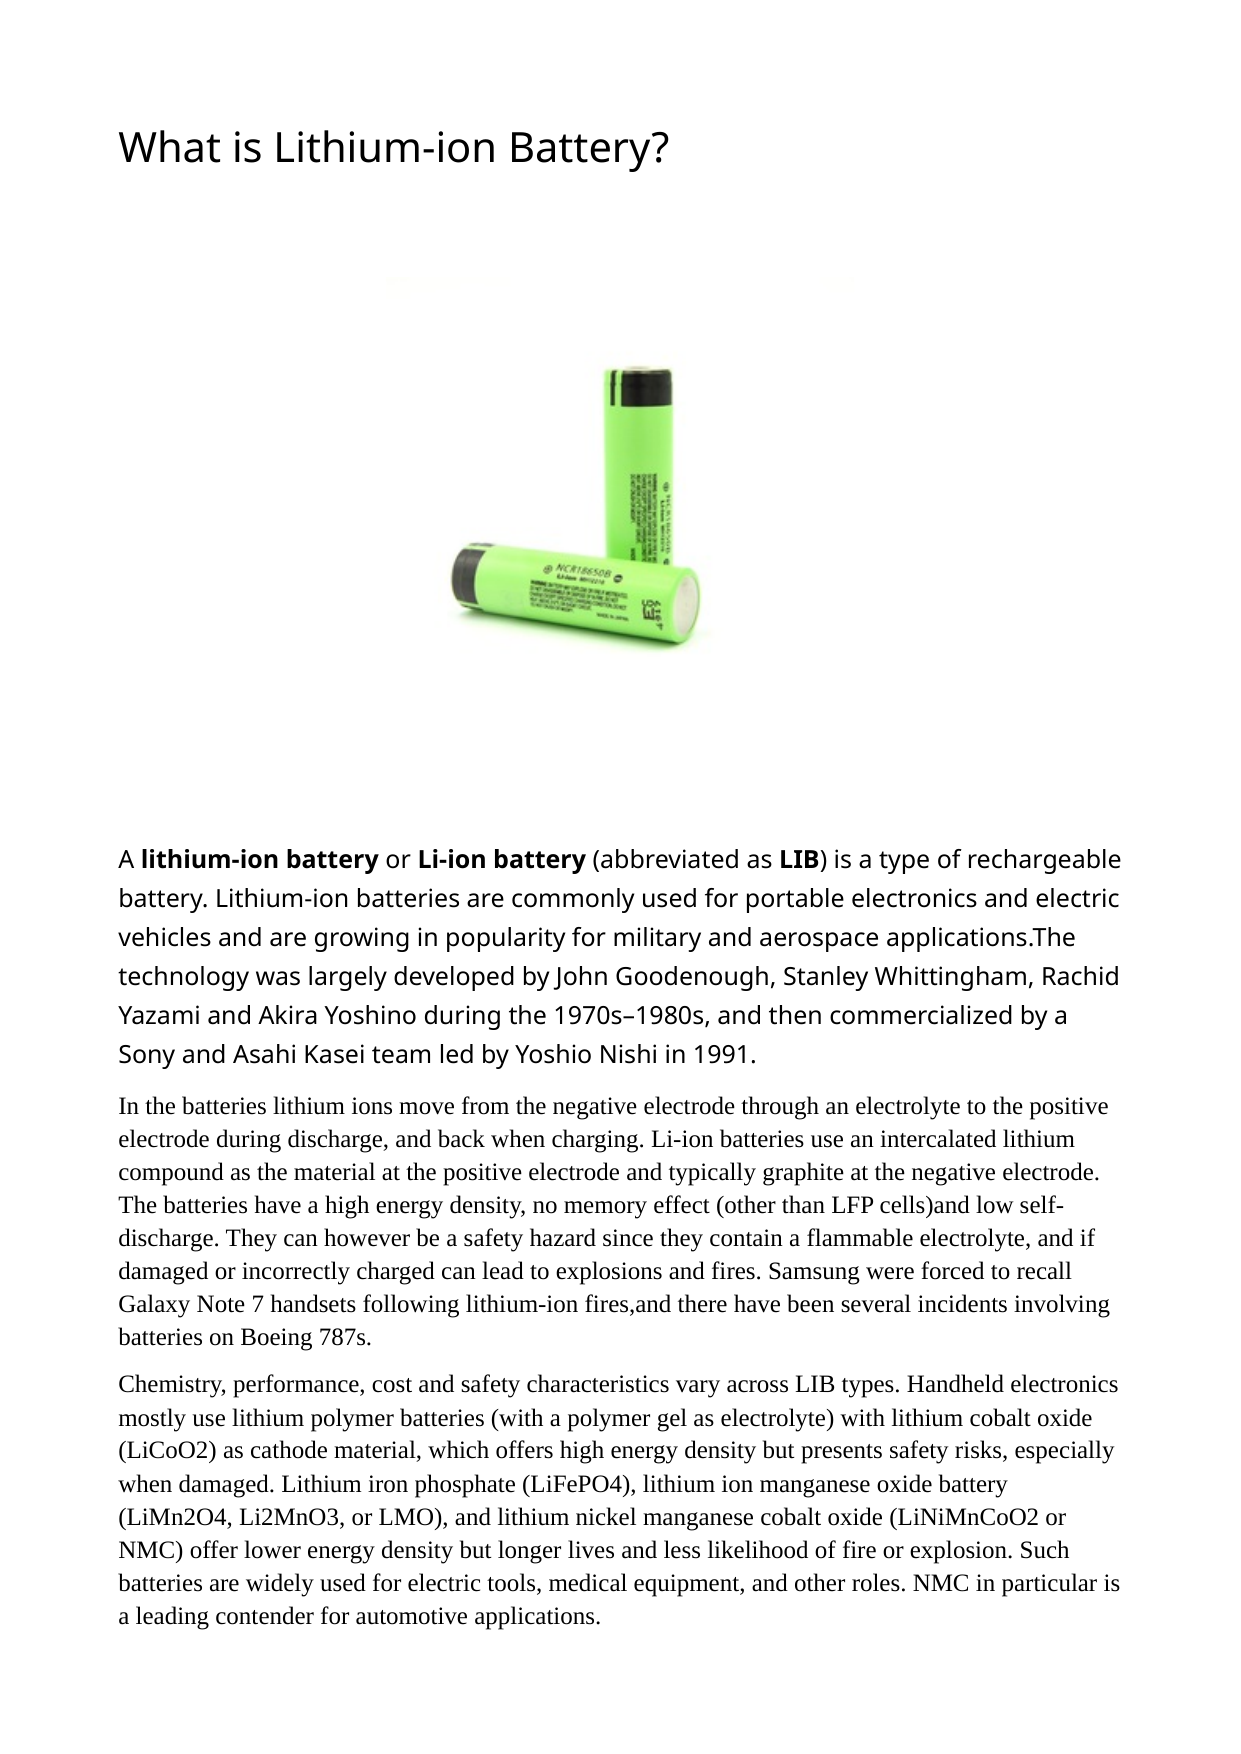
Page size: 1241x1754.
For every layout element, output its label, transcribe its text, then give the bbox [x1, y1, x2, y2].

text What is Lithium-ion Battery? [118, 118, 1122, 175]
text A lithium-ion battery or Li-ion battery (abbreviated as LIB) is a type of rechargeable battery. Lithium-ion batteries are commonly used for portable electronics and electric vehicles and are growing in popularity for military and aerospace applications.The technology was largely developed by John Goodenough, Stanley Whittingham, Rachid Yazami and Akira Yoshino during the 1970s–1980s, and then commercialized by a Sony and Asahi Kasei team led by Yoshio Nishi in 1991. [118, 841, 1122, 1071]
text Chemistry, performance, cost and safety characteristics vary across LIB types. Handheld electronics mostly use lithium polymer batteries (with a polymer gel as electrolyte) with lithium cobalt oxide (LiCoO2) as cathode material, which offers high energy density but presents safety risks, especially when damaged. Lithium iron phosphate (LiFePO4), lithium ion manganese oxide battery (LiMn2O4, Li2MnO3, or LMO), and lithium nickel manganese cobalt oxide (LiNiMnCoO2 or NMC) offer lower energy density but longer lives and less likelihood of fire or explosion. Such batteries are widely used for electric tools, medical equipment, and other roles. NMC in particular is a leading contender for automotive applications. [118, 1369, 1122, 1629]
text In the batteries lithium ions move from the negative electrode through an electrolyte to the positive electrode during discharge, and back when charging. Li-ion batteries use an intercalated lithium compound as the material at the positive electrode and typically graphite at the negative electrode. The batteries have a high energy density, no memory effect (other than LFP cells)and low self-discharge. They can however be a safety hazard since they contain a flammable electrolyte, and if damaged or incorrectly charged can lead to explosions and fires. Samsung were forced to recall Galaxy Note 7 handsets following lithium-ion fires,and there have been several incidents involving batteries on Boeing 787s. [118, 1091, 1122, 1351]
picture [385, 277, 855, 747]
